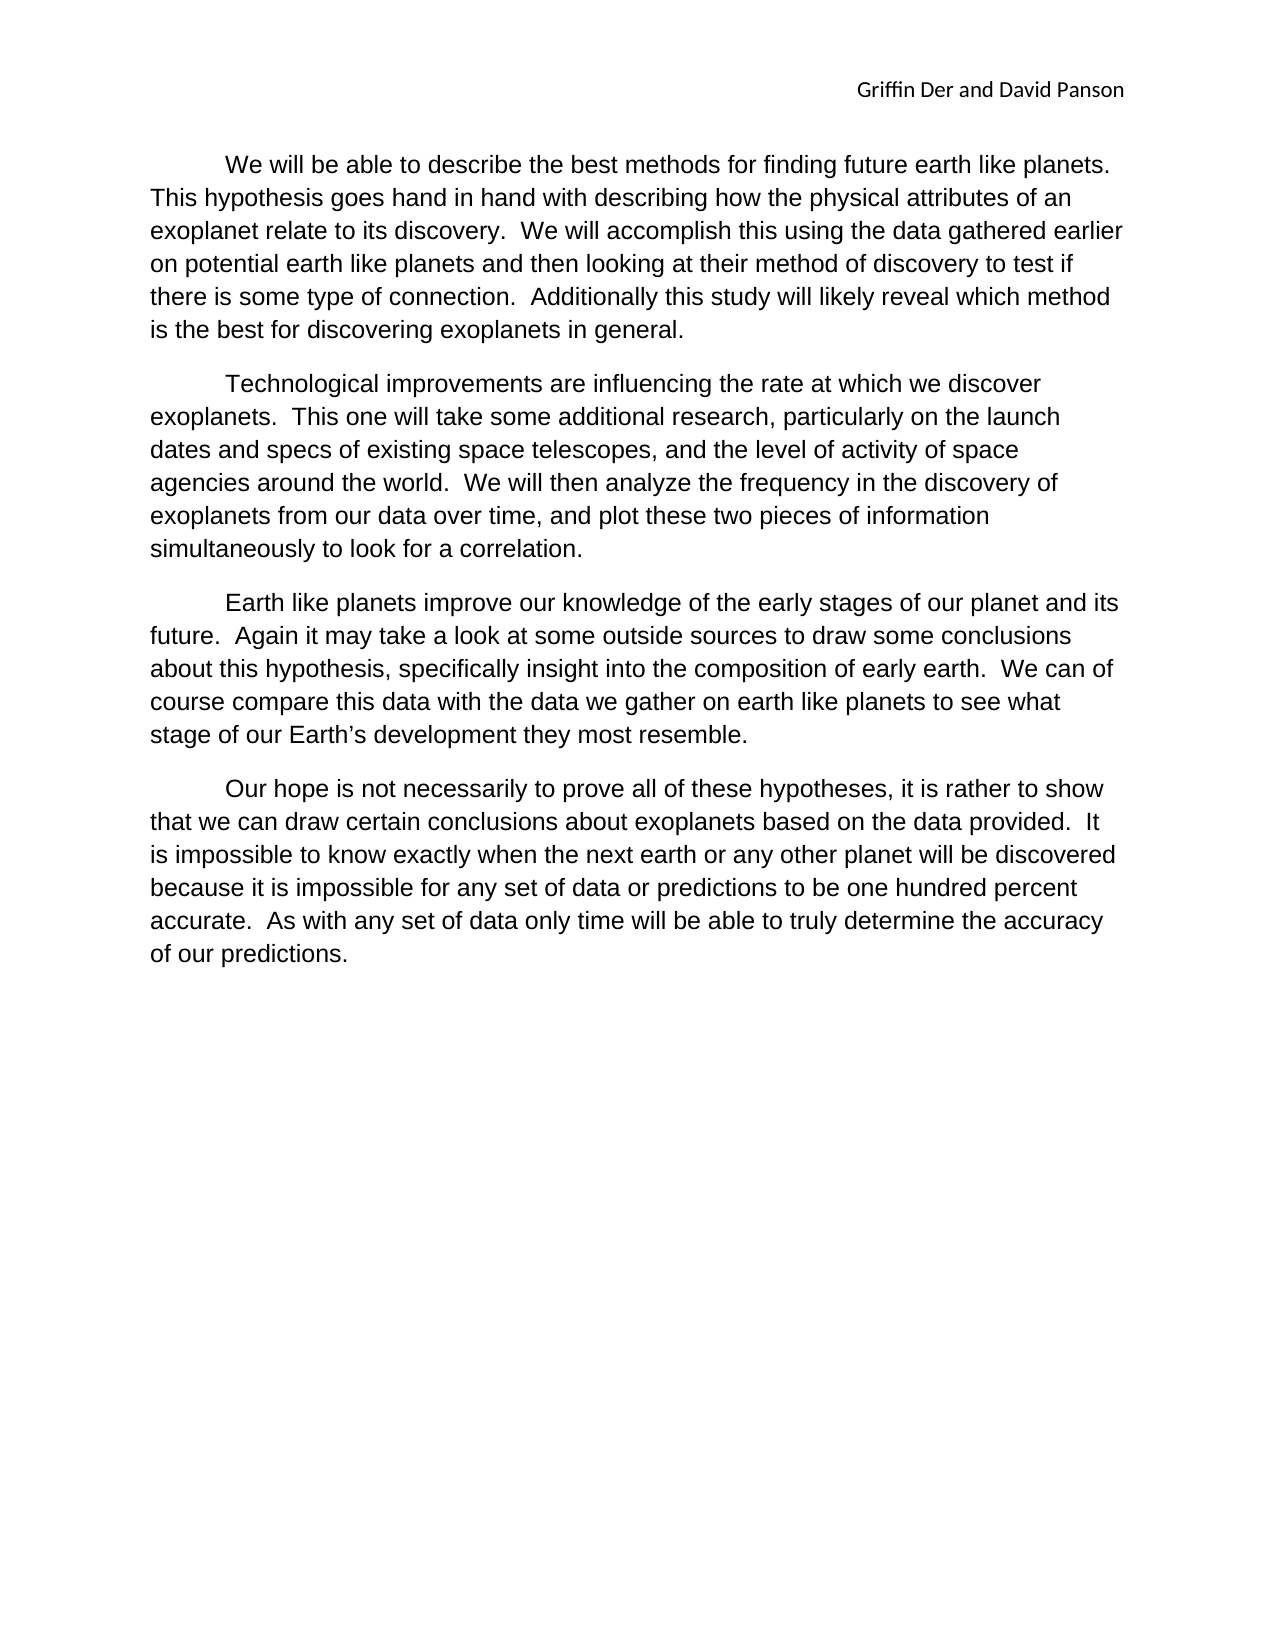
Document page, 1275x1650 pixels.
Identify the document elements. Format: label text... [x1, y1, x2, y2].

text We will be able to describe the best methods for finding future earth like planets. This hypothesis goes hand in hand with describing how the physical attributes of an exoplanet relate to its discovery. We will accomplish this using the data gathered earlier on potential earth like planets and then looking at their method of discovery to test if there is some type of connection. Additionally this study will likely reveal which method is the best for discovering exoplanets in general. [150, 150, 1125, 344]
text Earth like planets improve our knowledge of the early stages of our planet and its future. Again it may take a look at some outside sources to draw some conclusions about this hypothesis, specifically insight into the composition of early earth. We can of course compare this data with the data we gather on earth like planets to see what stage of our Earth’s development they most resemble. [150, 588, 1125, 749]
text Our hope is not necessarily to prove all of these hypotheses, it is rather to show that we can draw certain conclusions about exoplanets based on the data provided. It is impossible to know exactly when the next earth or any other planet will be discovered because it is impossible for any set of data or predictions to be one hundred percent accurate. As with any set of data only time will be able to truly determine the accuracy of our predictions. [150, 774, 1125, 968]
text Technological improvements are influencing the rate at which we discover exoplanets. This one will take some additional research, particularly on the launch dates and specs of existing space telescopes, and the level of activity of space agencies around the world. We will then analyze the frequency in the discovery of exoplanets from our data over time, and plot these two pieces of information simultaneously to look for a correlation. [150, 369, 1125, 563]
